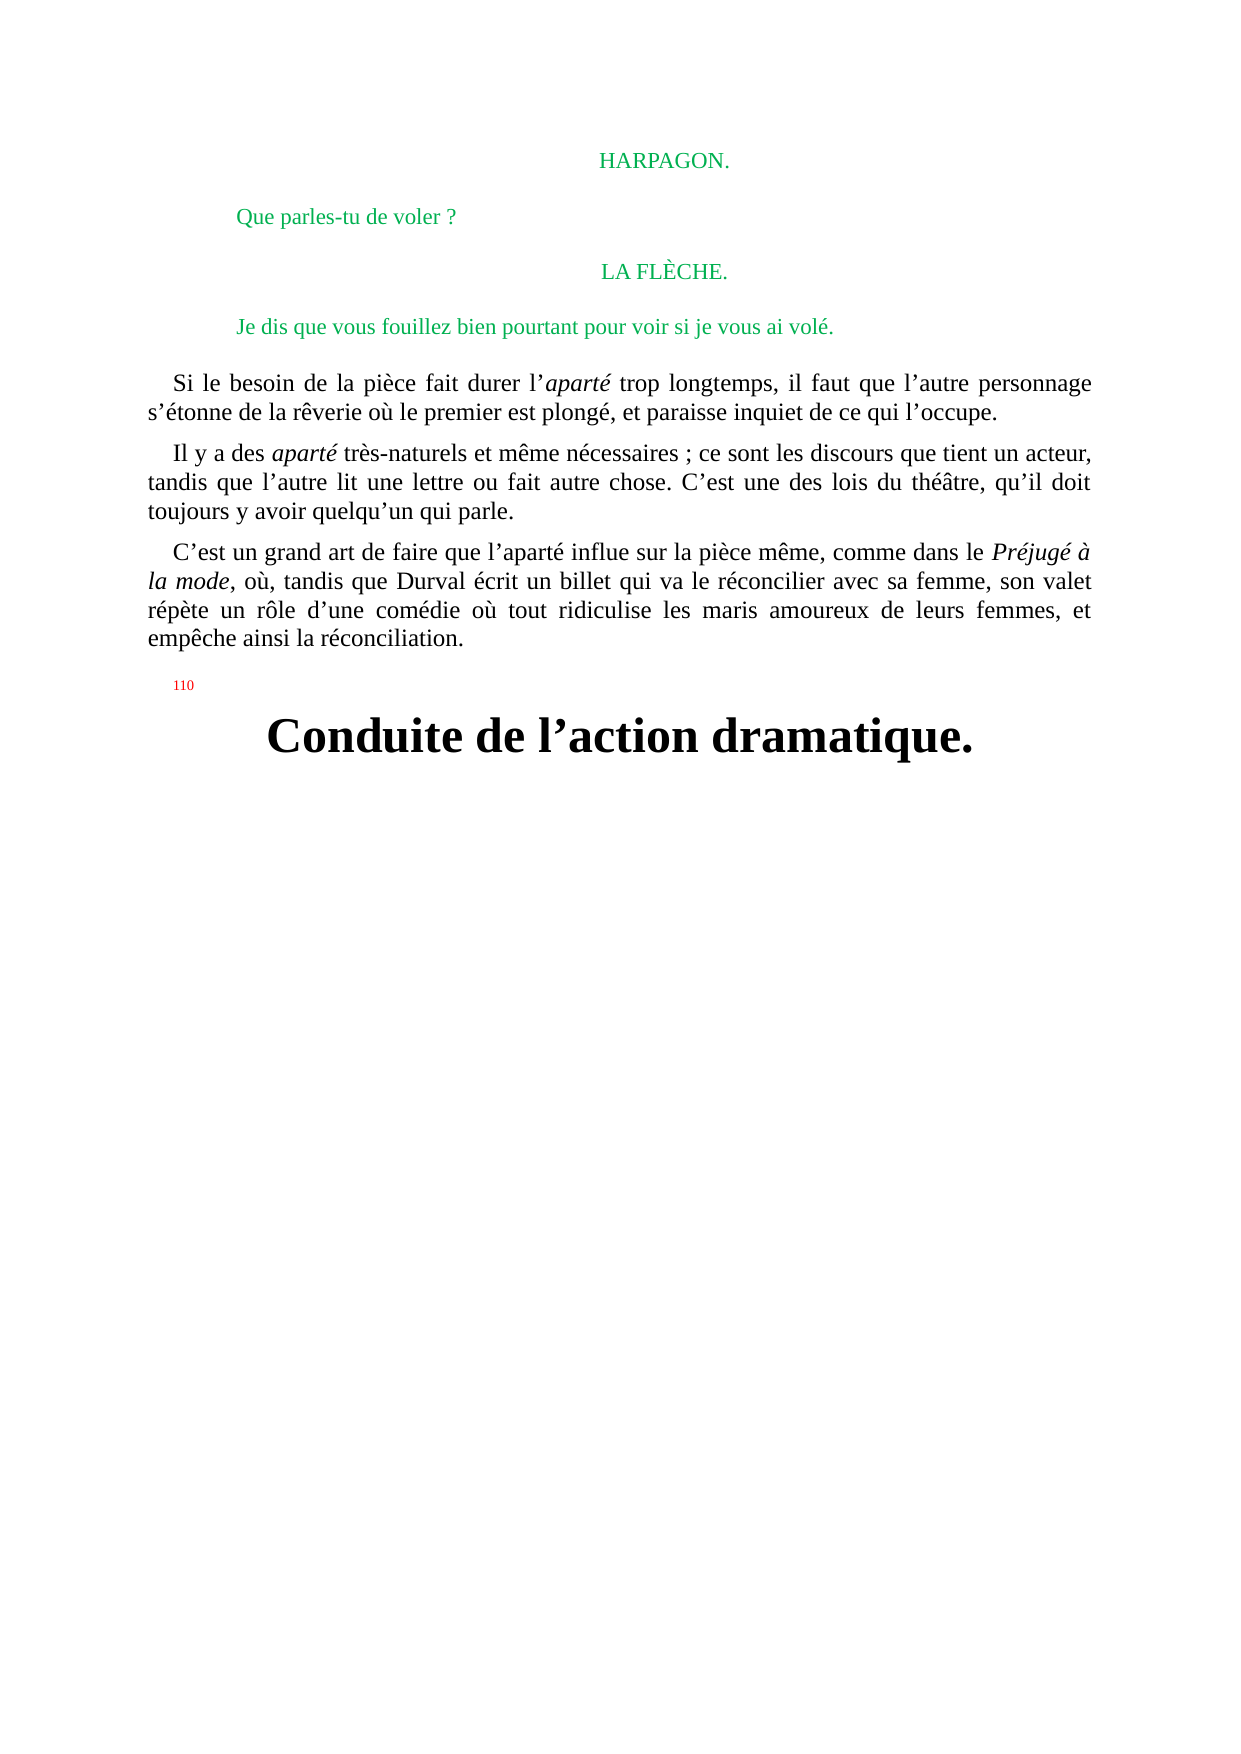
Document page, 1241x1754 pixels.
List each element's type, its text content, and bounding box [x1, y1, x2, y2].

text HARPAGON. [236, 148, 1093, 174]
text Que parles-tu de voler ? [236, 203, 1093, 229]
text Si le besoin de la pièce fait durer l’aparté trop longtemps, il faut que l’autre personnage s’étonne de la rêverie où le premier est plongé, et paraisse inquiet de ce qui l’occupe. [148, 368, 1093, 426]
subtitle Conduite de l’action dramatique. [148, 706, 1093, 763]
text 110 [148, 665, 1093, 693]
text LA FLÈCHE. [236, 258, 1093, 284]
text C’est un grand art de faire que l’aparté influe sur la pièce même, comme dans le Préjugé à la mode, où, tandis que Durval écrit un billet qui va le réconcilier avec sa femme, son valet répète un rôle d’une comédie où tout ridiculise les maris amoureux de leurs femmes, et empêche ainsi la réconciliation. [148, 537, 1093, 652]
text Je dis que vous fouillez bien pourtant pour voir si je vous ai volé. [236, 313, 1093, 339]
text Il y a des aparté très-naturels et même nécessaires ; ce sont les discours que tient un acteur, tandis que l’autre lit une lettre ou fait autre chose. C’est une des lois du théâtre, qu’il doit toujours y avoir quelqu’un qui parle. [148, 438, 1093, 525]
